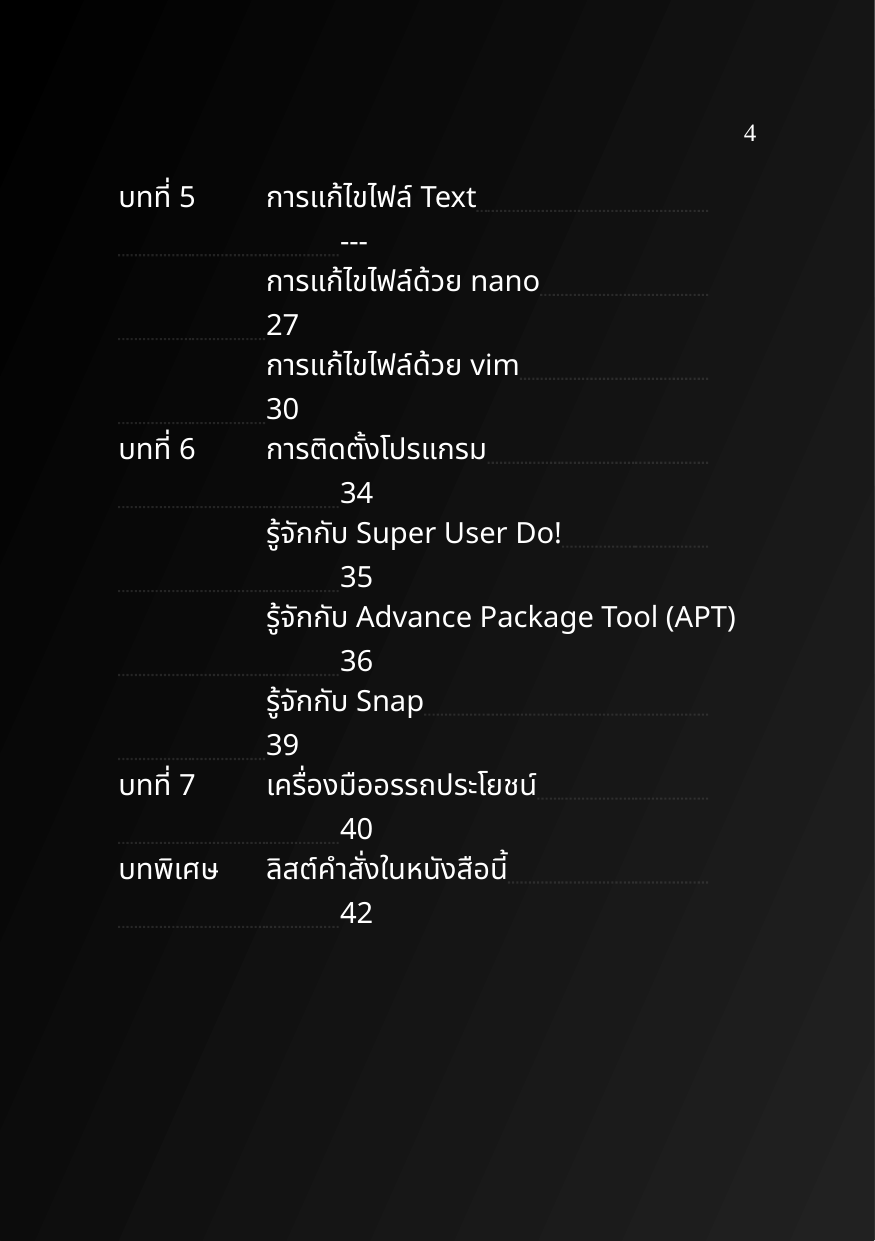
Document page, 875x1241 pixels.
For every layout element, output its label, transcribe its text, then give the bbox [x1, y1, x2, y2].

text รู้จักกับ Snap 39 [118, 680, 756, 764]
text รู้จักกับ Advance Package Tool (APT) 36 [118, 596, 756, 680]
text บทที่ 7 เครื่องมืออรรถประโยชน์ 40 [118, 764, 756, 848]
text บทที่ 5 การแก้ไขไฟล์ Text --- [118, 176, 756, 260]
text บทพิเศษ ลิสต์คำสั่งในหนังสือนี้ 42 [118, 848, 756, 932]
text การแก้ไขไฟล์ด้วย vim 30 [118, 344, 756, 428]
text บทที่ 6 การติดตั้งโปรแกรม 34 [118, 428, 756, 512]
text รู้จักกับ Super User Do! 35 [118, 512, 756, 596]
text การแก้ไขไฟล์ด้วย nano 27 [118, 260, 756, 344]
